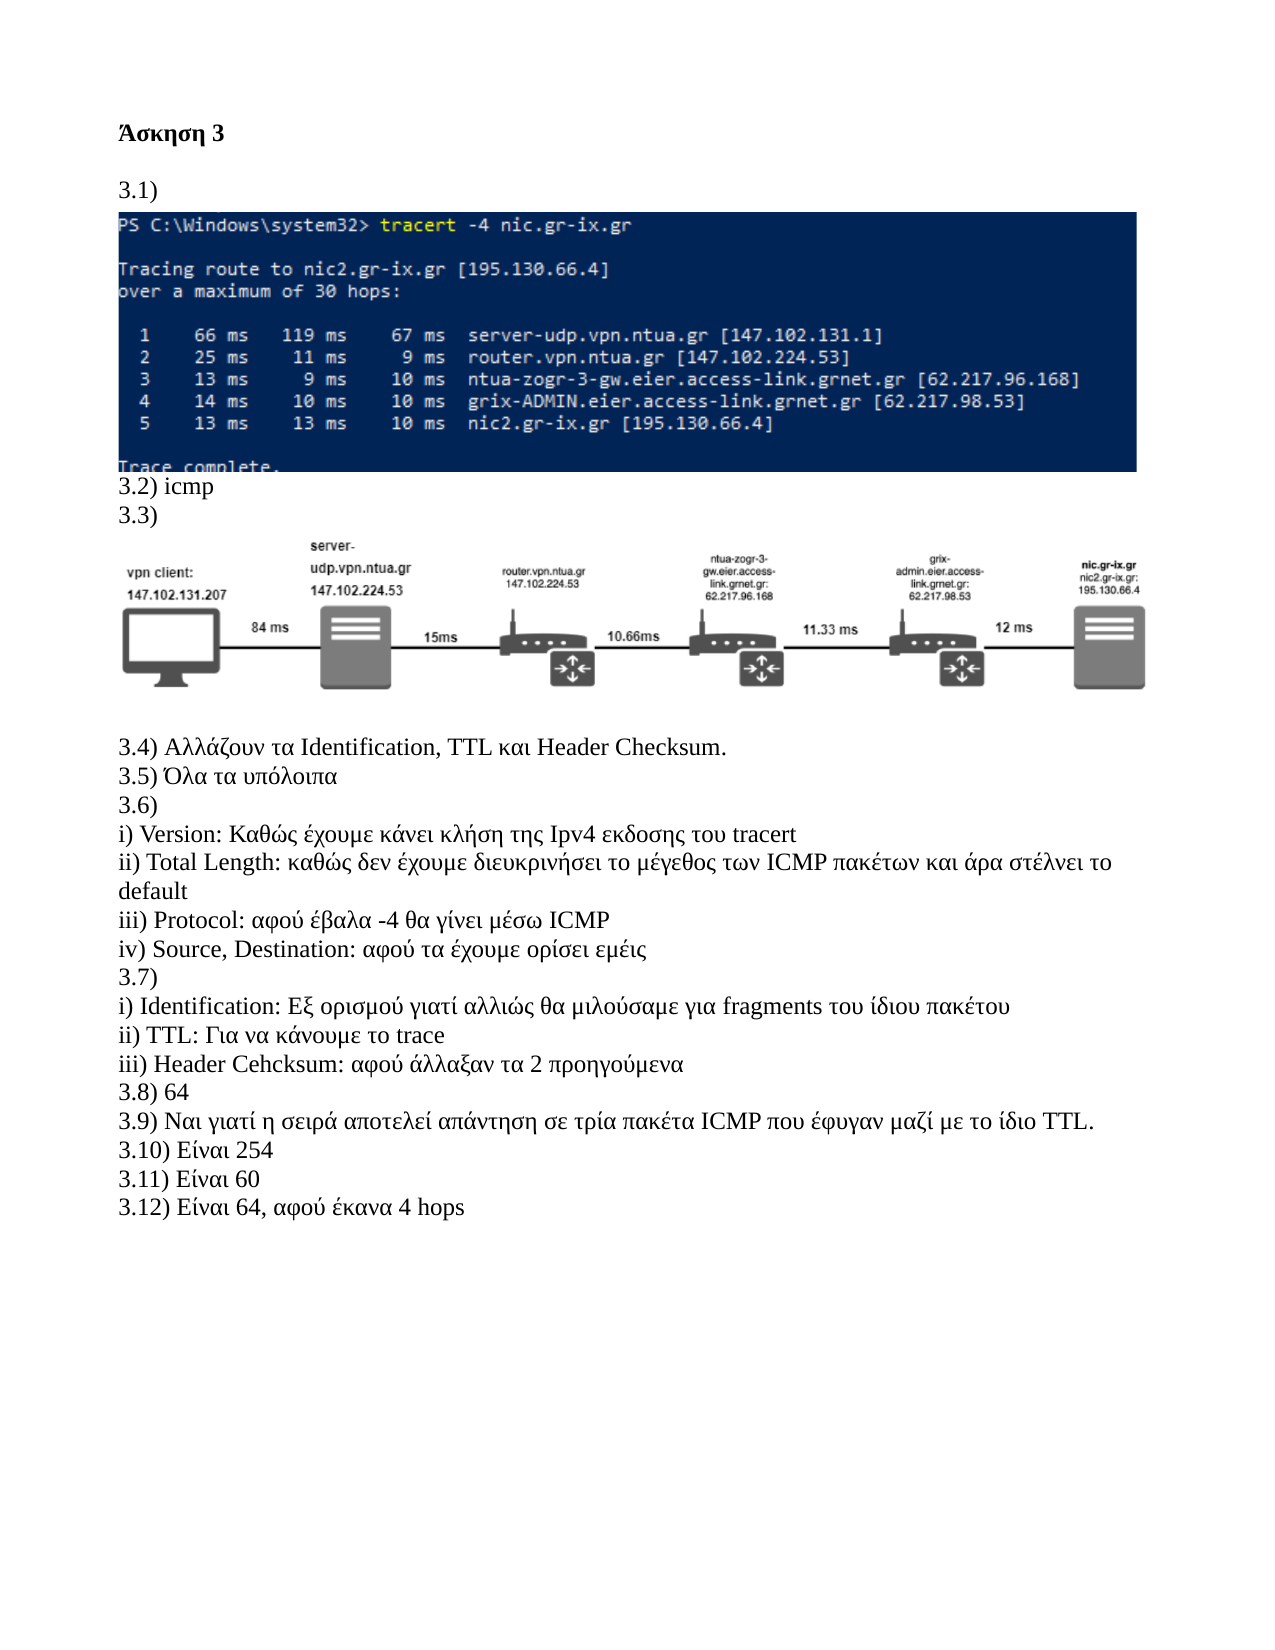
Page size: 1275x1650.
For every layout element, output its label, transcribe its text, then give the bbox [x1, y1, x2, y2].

text 3.4) Αλλάζουν τα Identification, TTL και Header Checksum. [118, 732, 1157, 761]
text 3.10) Είναι 254 [118, 1135, 1157, 1164]
text 3.1) [118, 176, 1157, 204]
text 3.11) Είναι 60 [118, 1164, 1157, 1192]
text iii) Header Cehcksum: αφού άλλαξαν τα 2 προηγούμενα [118, 1049, 1157, 1077]
text 3.6) [118, 790, 1157, 819]
picture [118, 212, 1137, 472]
picture [118, 528, 1157, 704]
text iv) Source, Destination: αφού τα έχουμε ορίσει εμέις [118, 934, 1157, 962]
text i) Identification: Εξ ορισμού γιατί αλλιώς θα μιλούσαμε για fragments του ίδιου πακέτου [118, 991, 1157, 1020]
text 3.2) icmp [118, 204, 1157, 500]
text 3.12) Είναι 64, αφού έκανα 4 hops [118, 1192, 1157, 1221]
text 3.7) [118, 962, 1157, 991]
text ii) TTL: Για να κάνουμε το trace [118, 1020, 1157, 1049]
text 3.5) Όλα τα υπόλοιπα [118, 761, 1157, 790]
text 3.8) 64 [118, 1077, 1157, 1106]
text ii) Total Length: καθώς δεν έχουμε διευκρινήσει το μέγεθος των ICMP πακέτων και άρα στέλνει το default [118, 847, 1157, 905]
text 3.3) [118, 500, 1157, 528]
text 3.9) Ναι γιατί η σειρά αποτελεί απάντηση σε τρία πακέτα ICMP που έφυγαν μαζί με το ίδιο TTL. [118, 1106, 1157, 1135]
text i) Version: Καθώς έχουμε κάνει κλήση της Ipv4 εκδοσης του tracert [118, 819, 1157, 847]
text Άσκηση 3 [118, 118, 1157, 147]
text iii) Protocol: αφού έβαλα -4 θα γίνει μέσω ICMP [118, 905, 1157, 934]
